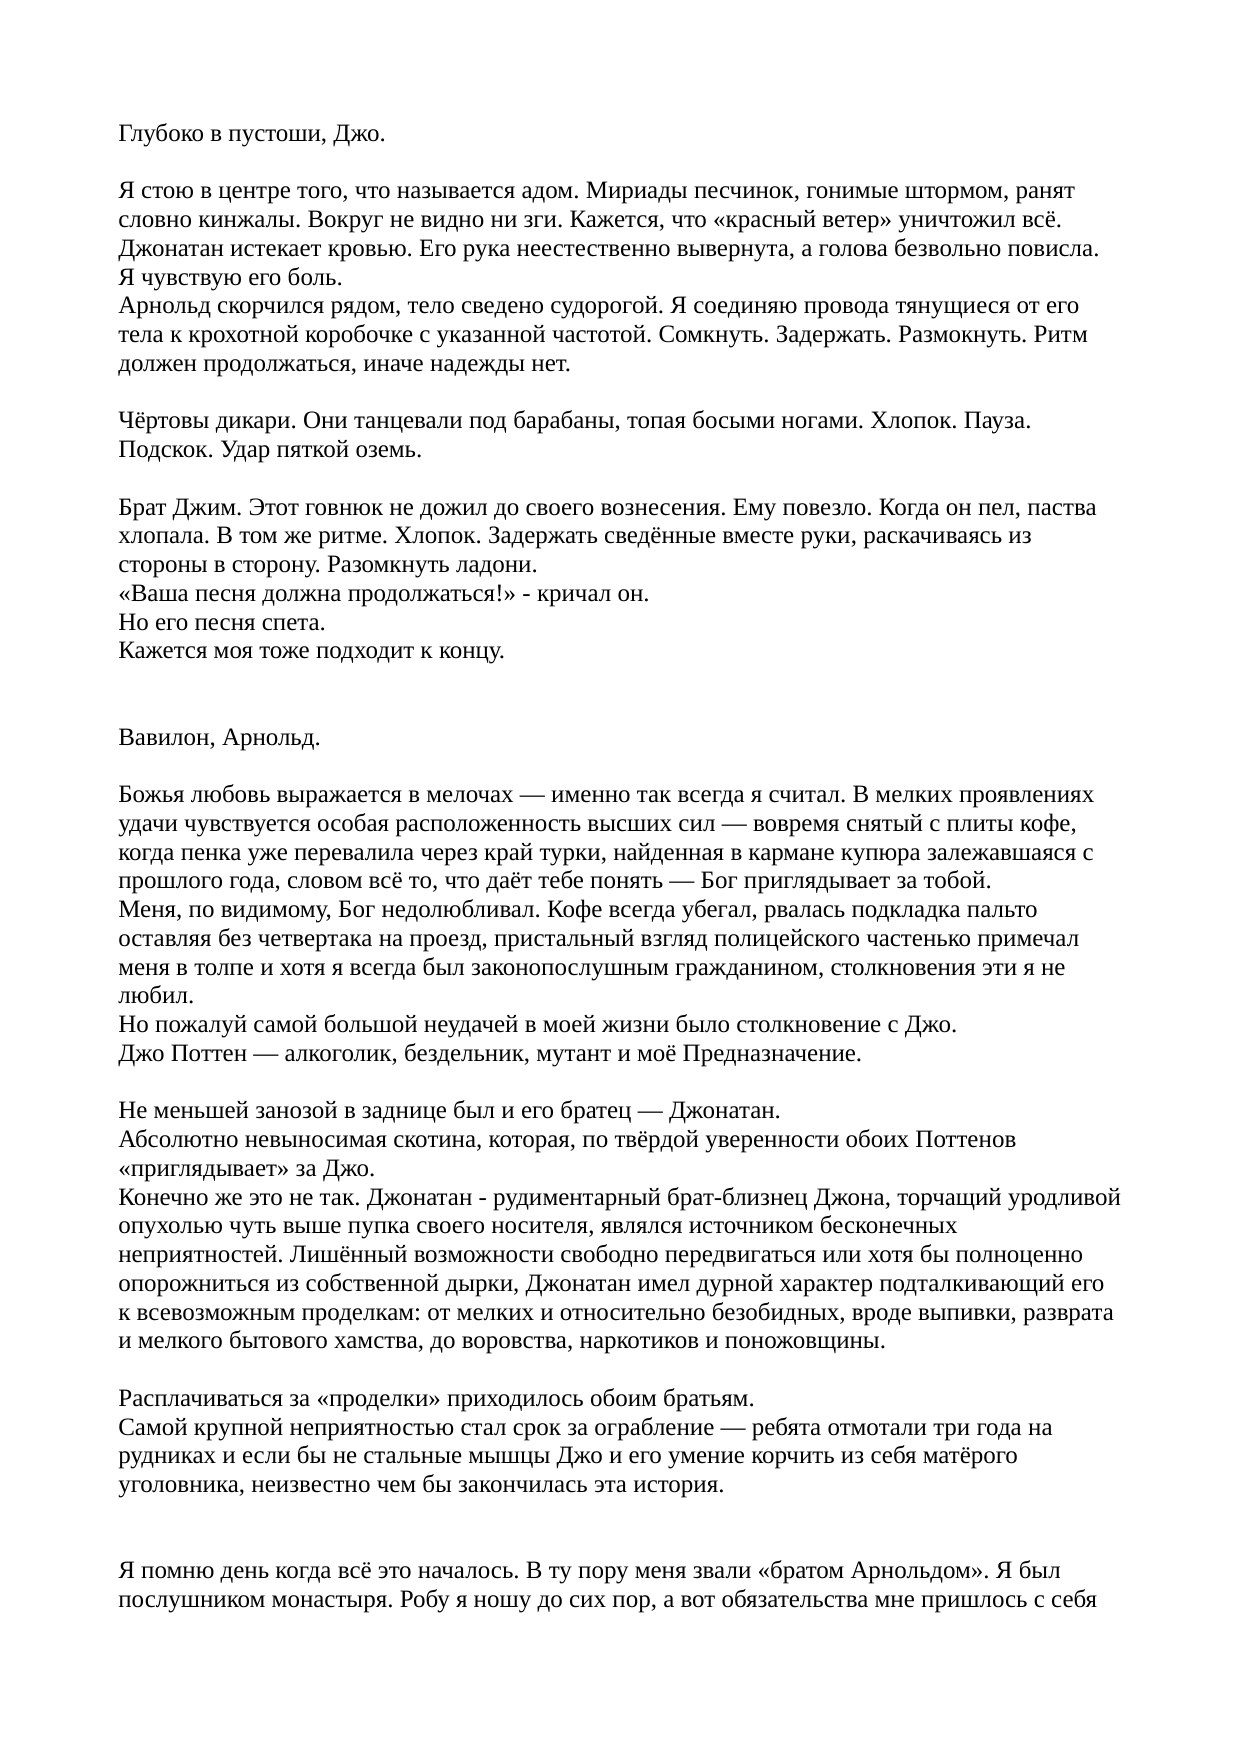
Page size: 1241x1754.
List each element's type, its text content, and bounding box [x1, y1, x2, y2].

text Расплачиваться за «проделки» приходилось обоим братьям. Самой крупной неприятностью стал срок за ограбление — ребята отмотали три года на рудниках и если бы не стальные мышцы Джо и его умение корчить из себя матёрого уголовника, неизвестно чем бы закончилась эта история. [118, 1383, 1122, 1498]
text Кажется моя тоже подходит к концу. [118, 636, 1122, 664]
text Глубоко в пустоши, Джо. [118, 118, 1122, 147]
text Не меньшей занозой в заднице был и его братец — Джонатан. Абсолютно невыносимая скотина, которая, по твёрдой уверенности обоих Поттенов «приглядывает» за Джо. Конечно же это не так. Джонатан - рудиментарный брат-близнец Джона, торчащий уродливой опухолью чуть выше пупка своего носителя, являлся источником бесконечных неприятностей. Лишённый возможности свободно передвигаться или хотя бы полноценно опорожниться из собственной дырки, Джонатан имел дурной характер подталкивающий его к всевозможным проделкам: от мелких и относительно безобидных, вроде выпивки, разврата и мелкого бытового хамства, до воровства, наркотиков и поножовщины. [118, 1096, 1122, 1354]
text Брат Джим. Этот говнюк не дожил до своего вознесения. Ему повезло. Когда он пел, паства хлопала. В том же ритме. Хлопок. Задержать сведённые вместе руки, раскачиваясь из стороны в сторону. Разомкнуть ладони. [118, 492, 1122, 578]
text Я стою в центре того, что называется адом. Мириады песчинок, гонимые штормом, ранят словно кинжалы. Вокруг не видно ни зги. Кажется, что «красный ветер» уничтожил всё. Джонатан истекает кровью. Его рука неестественно вывернута, а голова безвольно повисла. Я чувствую его боль. [118, 176, 1122, 291]
text Вавилон, Арнольд. Божья любовь выражается в мелочах — именно так всегда я считал. В мелких проявлениях удачи чувствуется особая расположенность высших сил — вовремя снятый с плиты кофе, когда пенка уже перевалила через край турки, найденная в кармане купюра залежавшаяся с прошлого года, словом всё то, что даёт тебе понять — Бог приглядывает за тобой. Меня, по видимому, Бог недолюбливал. Кофе всегда убегал, рвалась подкладка пальто оставляя без четвертака на проезд, пристальный взгляд полицейского частенько примечал меня в толпе и хотя я всегда был законопослушным гражданином, столкновения эти я не любил. [118, 722, 1122, 1009]
text Но его песня спета. [118, 607, 1122, 636]
text Но пожалуй самой большой неудачей в моей жизни было столкновение с Джо. Джо Поттен — алкоголик, бездельник, мутант и моё Предназначение. [118, 1009, 1122, 1067]
text Я помню день когда всё это началось. В ту пору меня звали «братом Арнольдом». Я был послушником монастыря. Робу я ношу до сих пор, а вот обязательства мне пришлось с себя [118, 1556, 1122, 1613]
text Чёртовы дикари. Они танцевали под барабаны, топая босыми ногами. Хлопок. Пауза. Подскок. Удар пяткой оземь. [118, 406, 1122, 463]
text «Ваша песня должна продолжаться!» - кричал он. [118, 578, 1122, 607]
text Арнольд скорчился рядом, тело сведено судорогой. Я соединяю провода тянущиеся от его тела к крохотной коробочке с указанной частотой. Сомкнуть. Задержать. Размокнуть. Ритм должен продолжаться, иначе надежды нет. [118, 291, 1122, 377]
